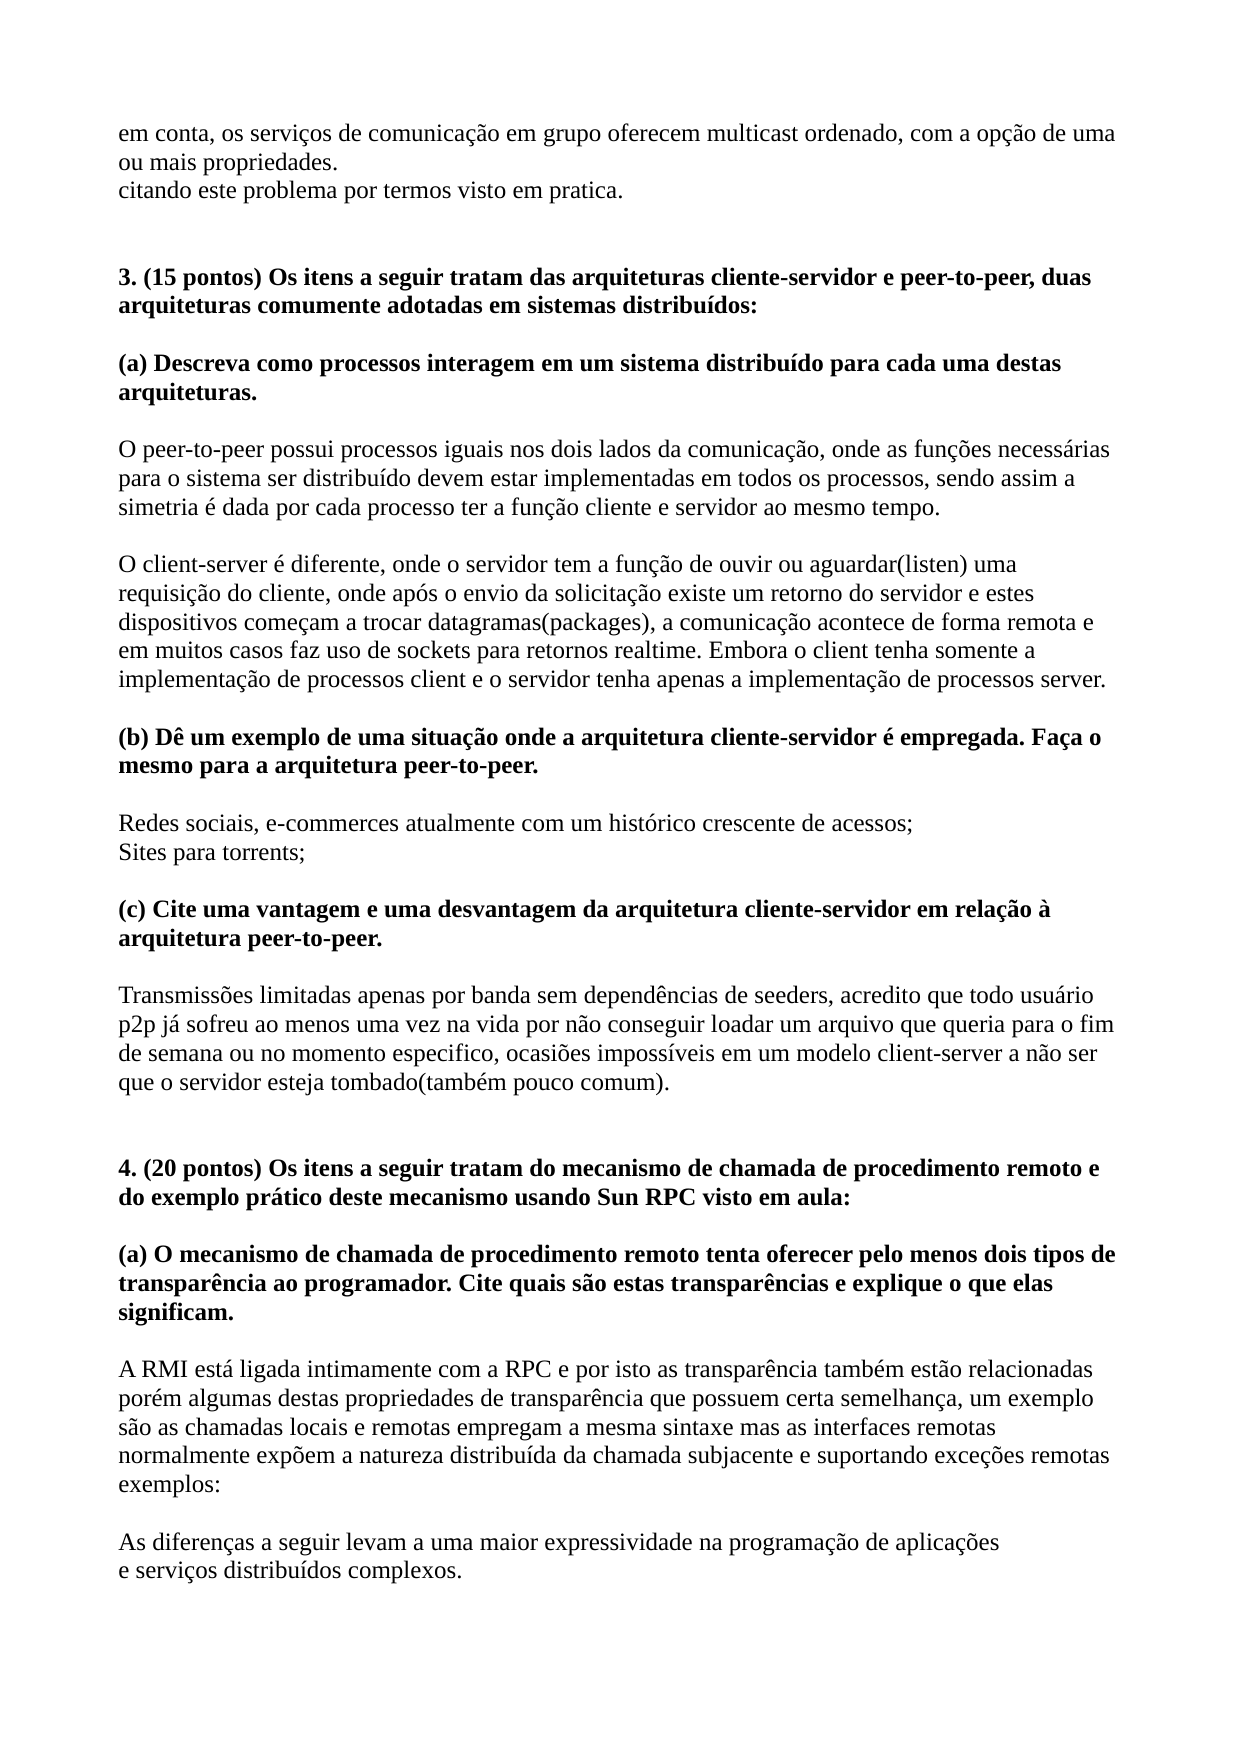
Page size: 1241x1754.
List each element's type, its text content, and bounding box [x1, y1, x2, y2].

text (b) Dê um exemplo de uma situação onde a arquitetura cliente-servidor é empregada. Faça o mesmo para a arquitetura peer-to-peer. [118, 722, 1122, 779]
text (a) O mecanismo de chamada de procedimento remoto tenta oferecer pelo menos dois tipos de transparência ao programador. Cite quais são estas transparências e explique o que elas significam. [118, 1239, 1122, 1326]
text A RMI está ligada intimamente com a RPC e por isto as transparência também estão relacionadas porém algumas destas propriedades de transparência que possuem certa semelhança, um exemplo são as chamadas locais e remotas empregam a mesma sintaxe mas as interfaces remotas normalmente expõem a natureza distribuída da chamada subjacente e suportando exceções remotas exemplos: [118, 1354, 1122, 1498]
text O peer-to-peer possui processos iguais nos dois lados da comunicação, onde as funções necessárias para o sistema ser distribuído devem estar implementadas em todos os processos, sendo assim a simetria é dada por cada processo ter a função cliente e servidor ao mesmo tempo. [118, 434, 1122, 521]
text Redes sociais, e-commerces atualmente com um histórico crescente de acessos; [118, 808, 1122, 837]
text (c) Cite uma vantagem e uma desvantagem da arquitetura cliente-servidor em relação à arquitetura peer-to-peer. [118, 894, 1122, 952]
text 4. (20 pontos) Os itens a seguir tratam do mecanismo de chamada de procedimento remoto e do exemplo prático deste mecanismo usando Sun RPC visto em aula: [118, 1153, 1122, 1211]
text citando este problema por termos visto em pratica. [118, 176, 1122, 204]
text em conta, os serviços de comunicação em grupo oferecem multicast ordenado, com a opção de uma ou mais propriedades. [118, 118, 1122, 176]
text e serviços distribuídos complexos. [118, 1556, 1122, 1584]
text O client-server é diferente, onde o servidor tem a função de ouvir ou aguardar(listen) uma requisição do cliente, onde após o envio da solicitação existe um retorno do servidor e estes dispositivos começam a trocar datagramas(packages), a comunicação acontece de forma remota e em muitos casos faz uso de sockets para retornos realtime. Embora o client tenha somente a implementação de processos client e o servidor tenha apenas a implementação de processos server. [118, 549, 1122, 693]
text Transmissões limitadas apenas por banda sem dependências de seeders, acredito que todo usuário p2p já sofreu ao menos uma vez na vida por não conseguir loadar um arquivo que queria para o fim de semana ou no momento especifico, ocasiões impossíveis em um modelo client-server a não ser que o servidor esteja tombado(também pouco comum). [118, 981, 1122, 1096]
text (a) Descreva como processos interagem em um sistema distribuído para cada uma destas arquiteturas. [118, 348, 1122, 406]
text 3. (15 pontos) Os itens a seguir tratam das arquiteturas cliente-servidor e peer-to-peer, duas arquiteturas comumente adotadas em sistemas distribuídos: [118, 262, 1122, 319]
text As diferenças a seguir levam a uma maior expressividade na programação de aplicações [118, 1527, 1122, 1556]
text Sites para torrents; [118, 837, 1122, 866]
